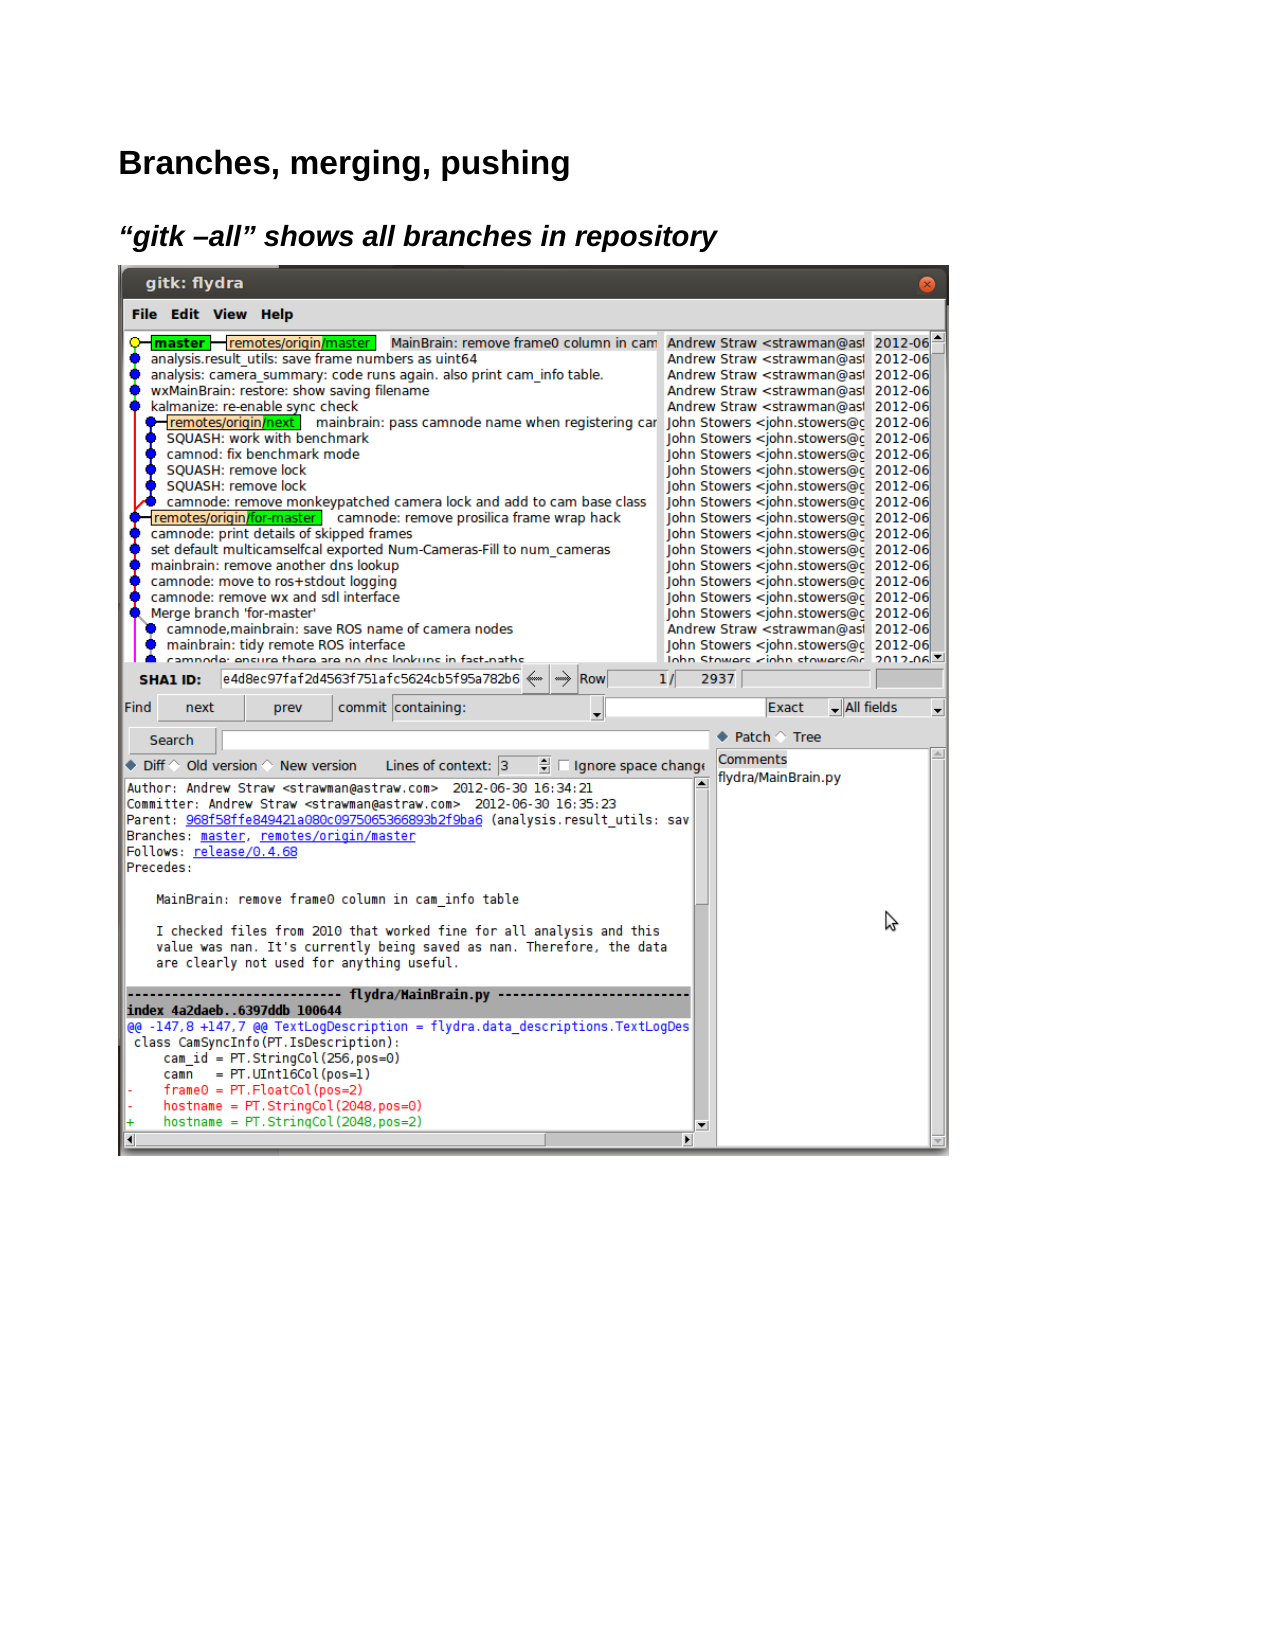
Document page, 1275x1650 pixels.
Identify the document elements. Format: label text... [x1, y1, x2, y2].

subtitle “gitk –all” shows all branches in repository [118, 219, 1157, 253]
subtitle Branches, merging, pushing [118, 143, 1157, 182]
picture [118, 265, 949, 1156]
